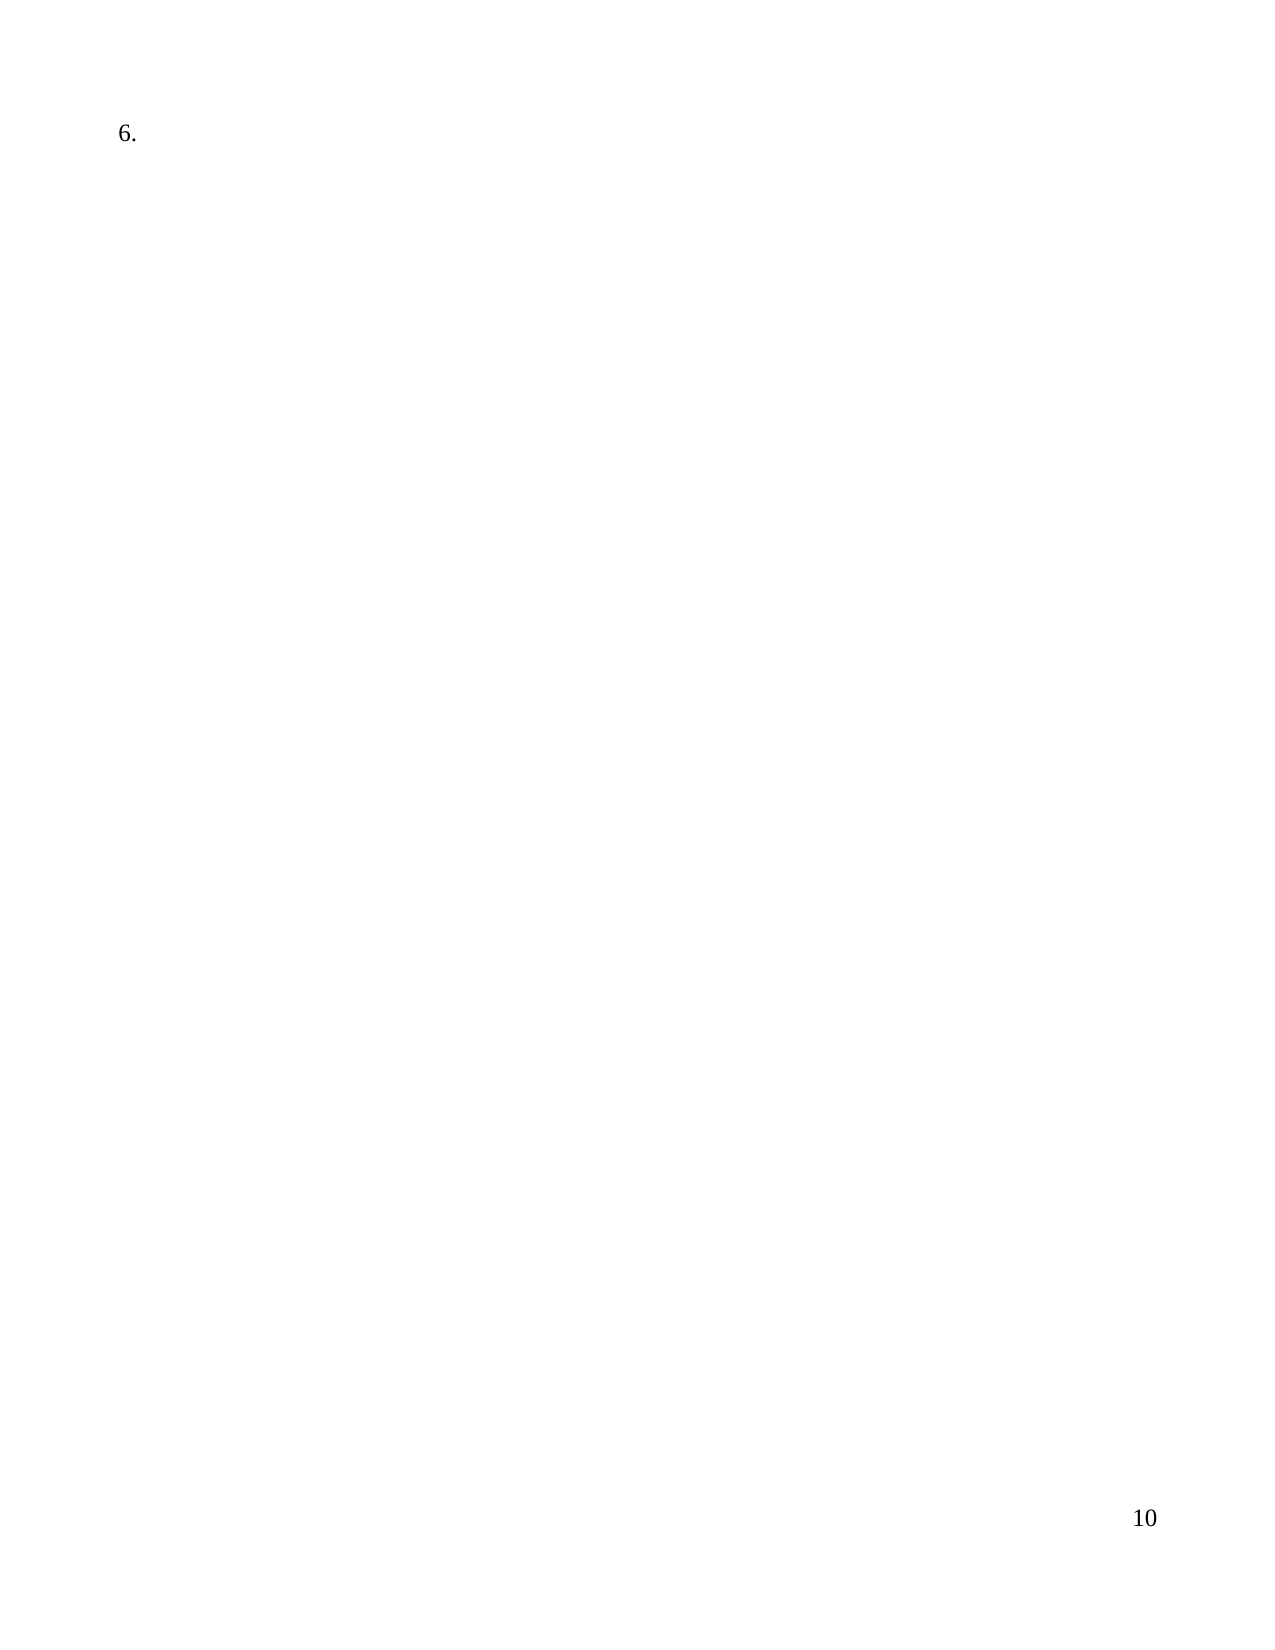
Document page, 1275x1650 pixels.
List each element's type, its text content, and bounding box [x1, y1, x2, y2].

text 6. [118, 118, 1157, 147]
